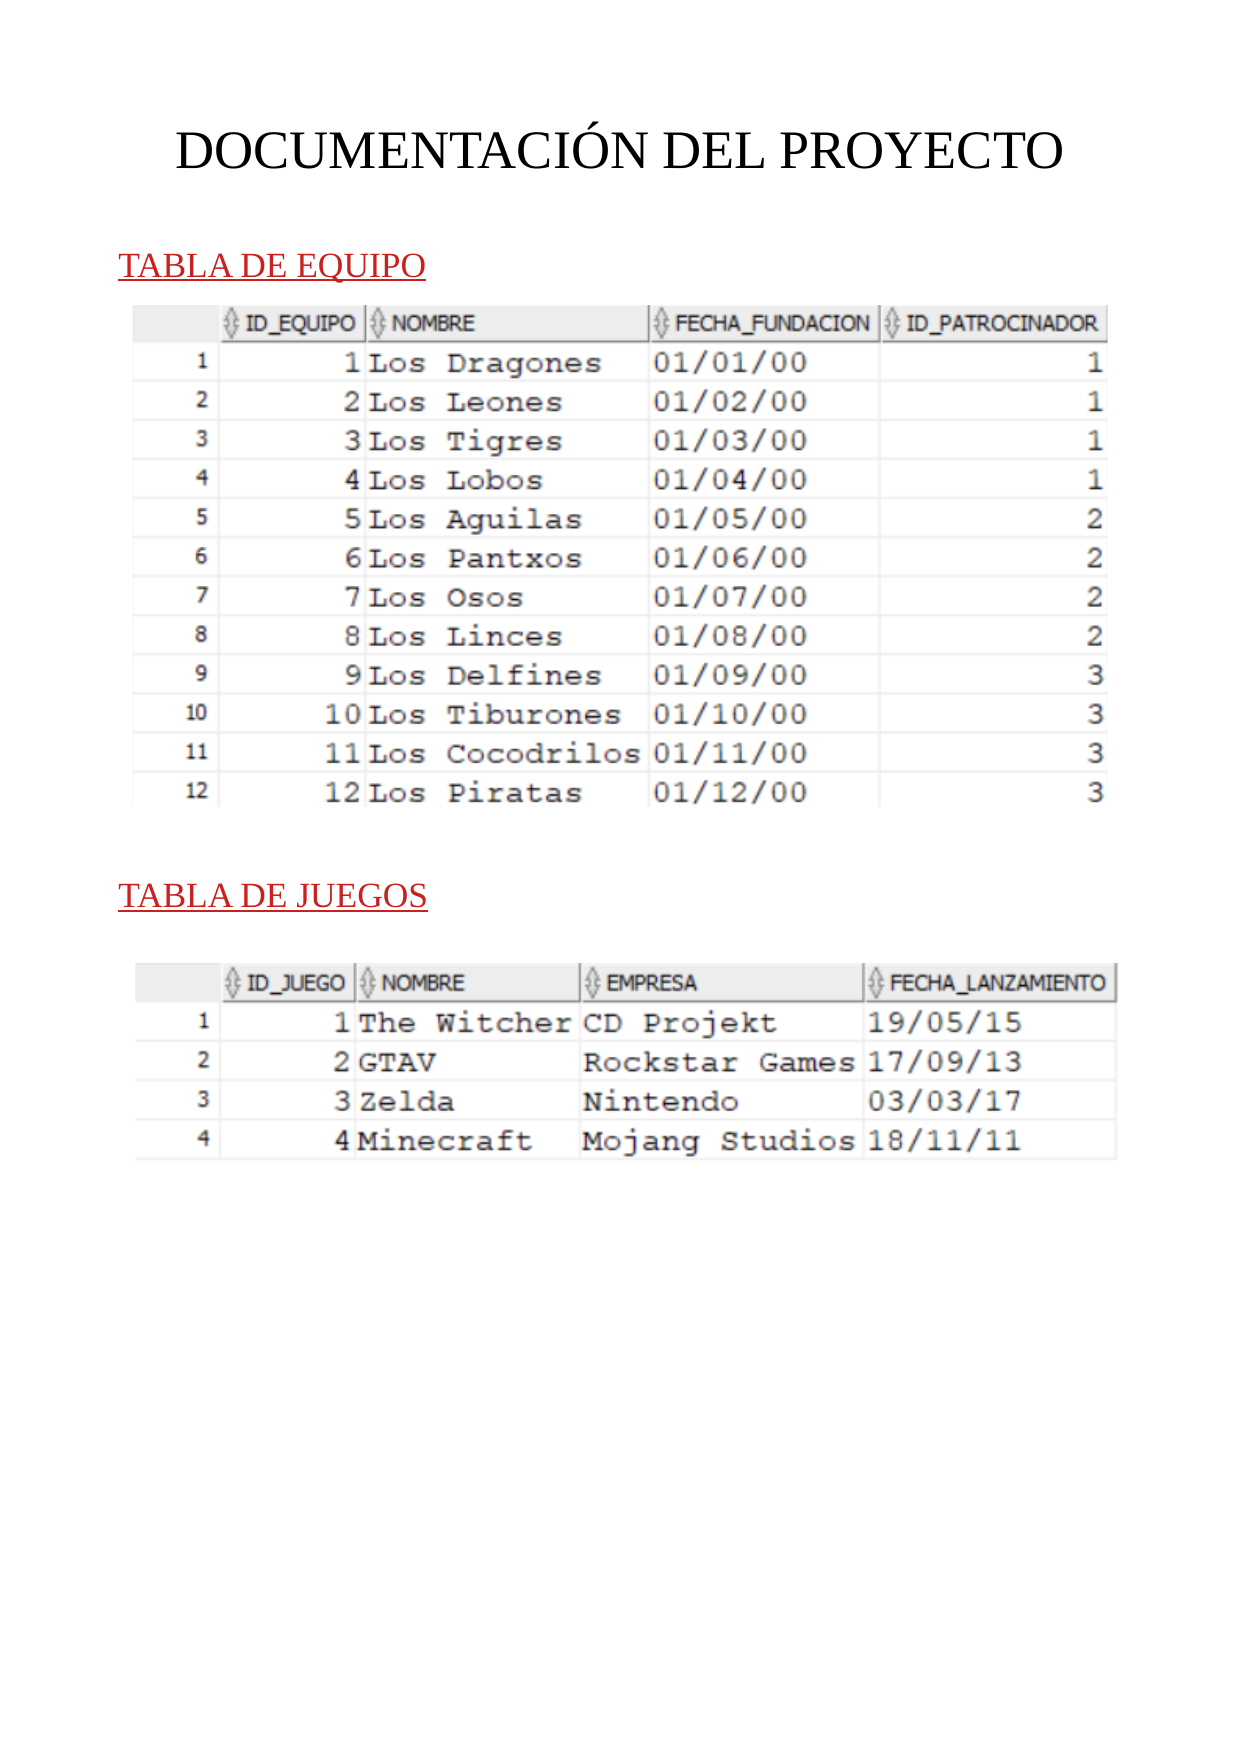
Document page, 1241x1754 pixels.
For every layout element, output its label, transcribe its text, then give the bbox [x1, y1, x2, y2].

text TABLA DE JUEGOS [118, 874, 1122, 915]
picture [132, 305, 1108, 807]
picture [135, 963, 1119, 1163]
text TABLA DE EQUIPO [118, 244, 1122, 285]
